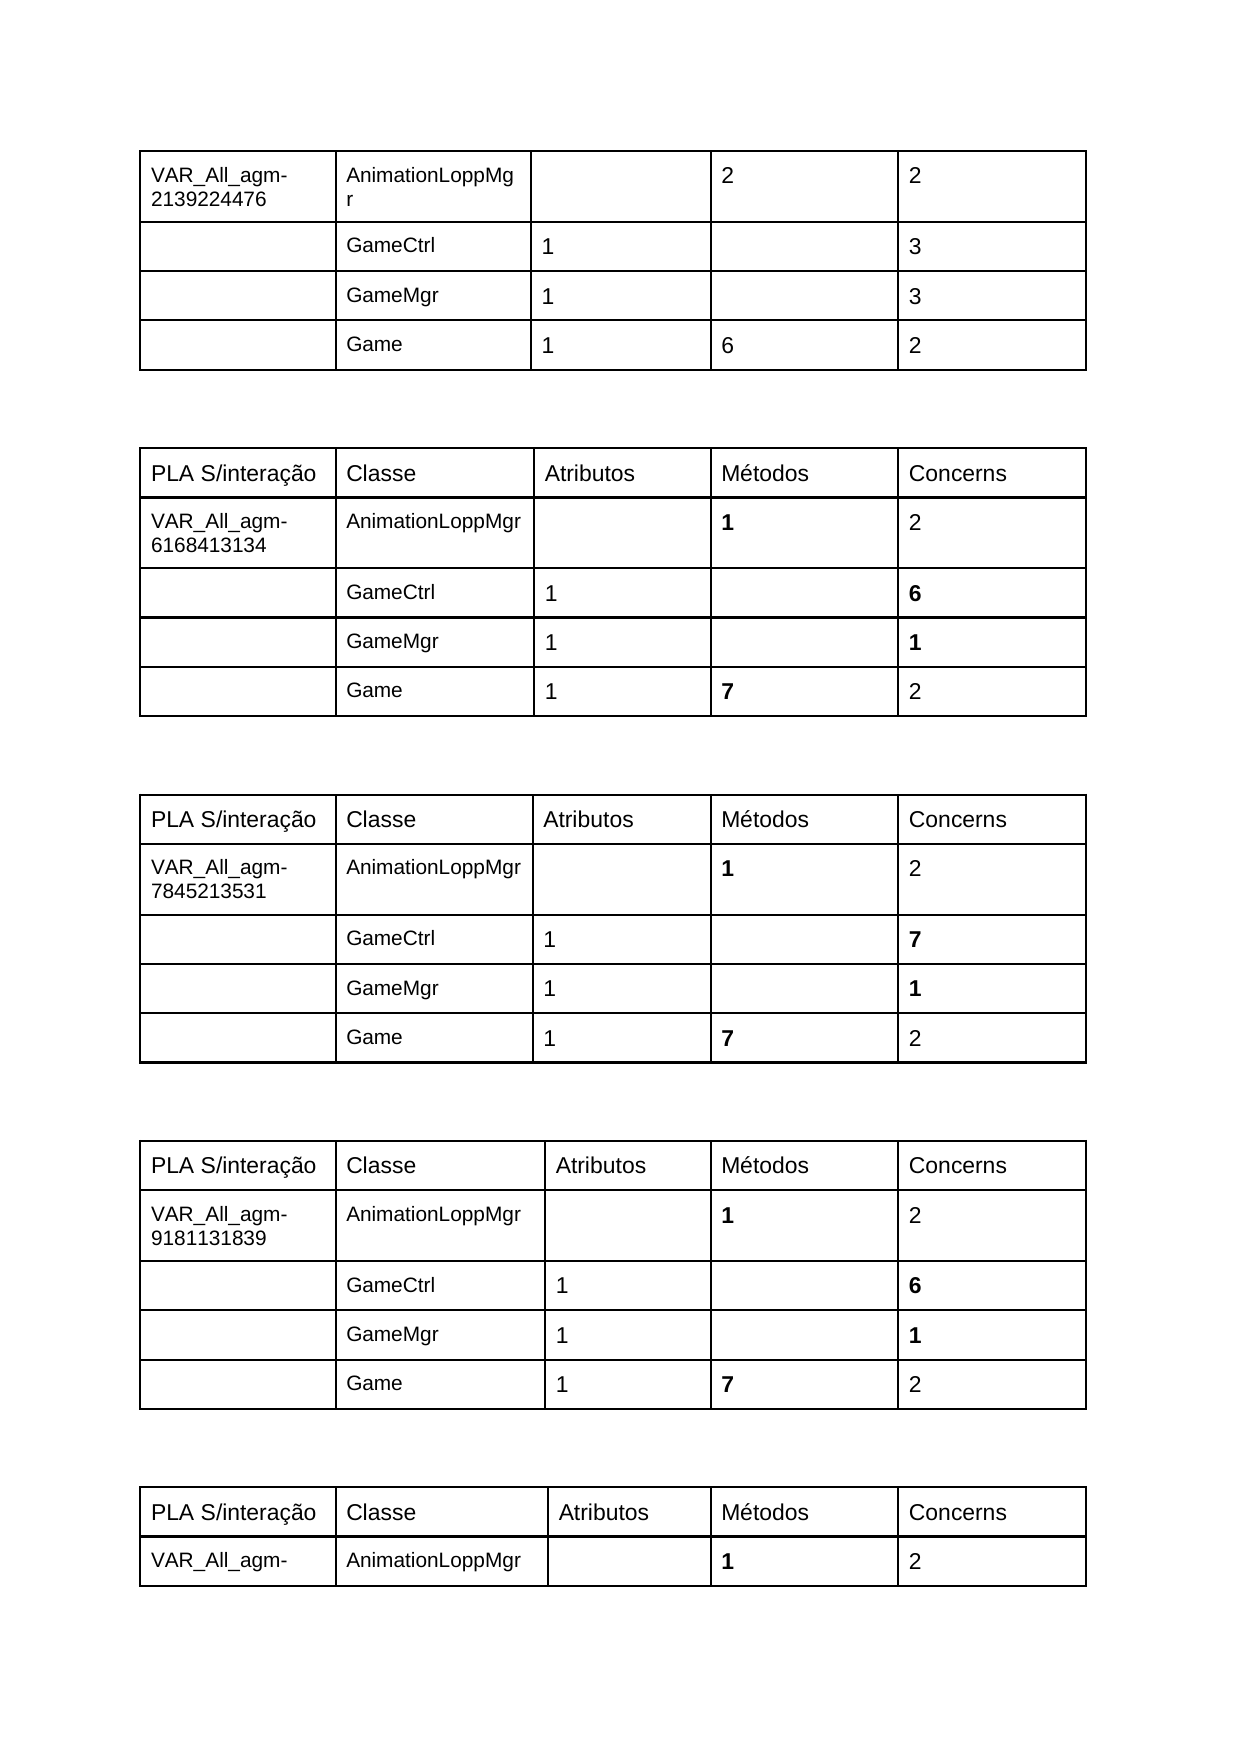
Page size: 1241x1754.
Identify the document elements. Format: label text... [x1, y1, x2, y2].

table_cell [712, 272, 897, 319]
table_cell GameMgr [337, 619, 533, 666]
table_cell AnimationLoppMgr [337, 499, 533, 567]
table_cell [141, 619, 335, 666]
table_header PLA S/interação [141, 1488, 335, 1535]
table_cell 6 [899, 569, 1085, 616]
table_cell Game [337, 1014, 532, 1061]
table_cell 1 [546, 1361, 710, 1408]
table_cell 2 [899, 152, 1085, 221]
table_cell Game [337, 668, 533, 715]
table_cell [141, 1361, 335, 1408]
table_cell VAR_All_agm- [141, 1538, 335, 1585]
table_cell VAR_All_agm-2139224476 [141, 152, 335, 221]
table_cell 1 [546, 1311, 710, 1358]
table_header Métodos [712, 796, 897, 843]
table_cell AnimationLoppMgr [337, 845, 532, 913]
table_header Métodos [712, 1488, 897, 1535]
table_cell 2 [899, 499, 1085, 567]
table_header Classe [337, 449, 533, 496]
table_cell 2 [899, 1361, 1085, 1408]
table_cell 1 [532, 272, 710, 319]
table_cell [549, 1538, 710, 1585]
table_cell [712, 569, 897, 616]
table_cell GameCtrl [337, 569, 533, 616]
table_header Atributos [535, 449, 710, 496]
table_cell GameMgr [337, 1311, 544, 1358]
table_cell 1 [712, 845, 897, 913]
table_cell 2 [899, 321, 1085, 369]
table_cell [535, 499, 710, 567]
table_cell AnimationLoppMgr [337, 152, 530, 221]
table_cell 1 [712, 499, 897, 567]
table_header Métodos [712, 1142, 897, 1189]
table_cell 7 [712, 668, 897, 715]
table_cell 1 [535, 569, 710, 616]
table_cell GameMgr [337, 965, 532, 1012]
table_cell 7 [712, 1361, 897, 1408]
table_cell 2 [899, 1014, 1085, 1061]
table_cell GameCtrl [337, 223, 530, 270]
table_cell [141, 916, 335, 963]
table_cell [141, 1311, 335, 1358]
table_cell 3 [899, 272, 1085, 319]
table_cell [141, 321, 335, 369]
table_cell AnimationLoppMgr [337, 1538, 547, 1585]
table_header Classe [337, 796, 532, 843]
table_cell 1 [534, 965, 710, 1012]
table_cell 1 [535, 619, 710, 666]
table_cell [141, 1262, 335, 1309]
table_cell 6 [899, 1262, 1085, 1309]
table_header PLA S/interação [141, 449, 335, 496]
table_cell VAR_All_agm-6168413134 [141, 499, 335, 567]
table_cell GameCtrl [337, 916, 532, 963]
table_cell 1 [534, 1014, 710, 1061]
table_cell [141, 965, 335, 1012]
table_cell [534, 845, 710, 913]
table_cell VAR_All_agm-7845213531 [141, 845, 335, 913]
table_cell 7 [899, 916, 1085, 963]
table_cell 2 [899, 668, 1085, 715]
table_cell [546, 1191, 710, 1260]
table_cell AnimationLoppMgr [337, 1191, 544, 1260]
table_cell [712, 1311, 897, 1358]
table_header Concerns [899, 1488, 1085, 1535]
table_cell Game [337, 321, 530, 369]
table_cell 7 [712, 1014, 897, 1061]
table_cell [141, 569, 335, 616]
table_cell [141, 272, 335, 319]
table_cell 1 [532, 321, 710, 369]
table_header Atributos [534, 796, 710, 843]
table_header Métodos [712, 449, 897, 496]
table_cell 6 [712, 321, 897, 369]
table_cell GameCtrl [337, 1262, 544, 1309]
table_cell [712, 965, 897, 1012]
table_cell 1 [899, 619, 1085, 666]
table_cell 2 [899, 1538, 1085, 1585]
table_header PLA S/interação [141, 1142, 335, 1189]
table_header PLA S/interação [141, 796, 335, 843]
table_cell 3 [899, 223, 1085, 270]
table_cell 1 [899, 1311, 1085, 1358]
table_cell 1 [712, 1191, 897, 1260]
table_cell 1 [546, 1262, 710, 1309]
table_cell [712, 619, 897, 666]
table_cell 1 [534, 916, 710, 963]
table_cell 1 [712, 1538, 897, 1585]
table_cell 1 [532, 223, 710, 270]
table_cell 1 [899, 965, 1085, 1012]
table_cell [712, 223, 897, 270]
table_header Concerns [899, 796, 1085, 843]
table_cell 1 [535, 668, 710, 715]
table_cell VAR_All_agm-9181131839 [141, 1191, 335, 1260]
table_header Concerns [899, 1142, 1085, 1189]
table_header Atributos [549, 1488, 710, 1535]
table_cell 2 [899, 1191, 1085, 1260]
table_header Concerns [899, 449, 1085, 496]
table_cell [141, 668, 335, 715]
table_cell 2 [899, 845, 1085, 913]
table_cell [532, 152, 710, 221]
table_cell Game [337, 1361, 544, 1408]
table_cell 2 [712, 152, 897, 221]
table_header Atributos [546, 1142, 710, 1189]
table_header Classe [337, 1488, 547, 1535]
table_cell [712, 1262, 897, 1309]
table_cell [141, 1014, 335, 1061]
table_cell [712, 916, 897, 963]
table_cell GameMgr [337, 272, 530, 319]
table_header Classe [337, 1142, 544, 1189]
table_cell [141, 223, 335, 270]
